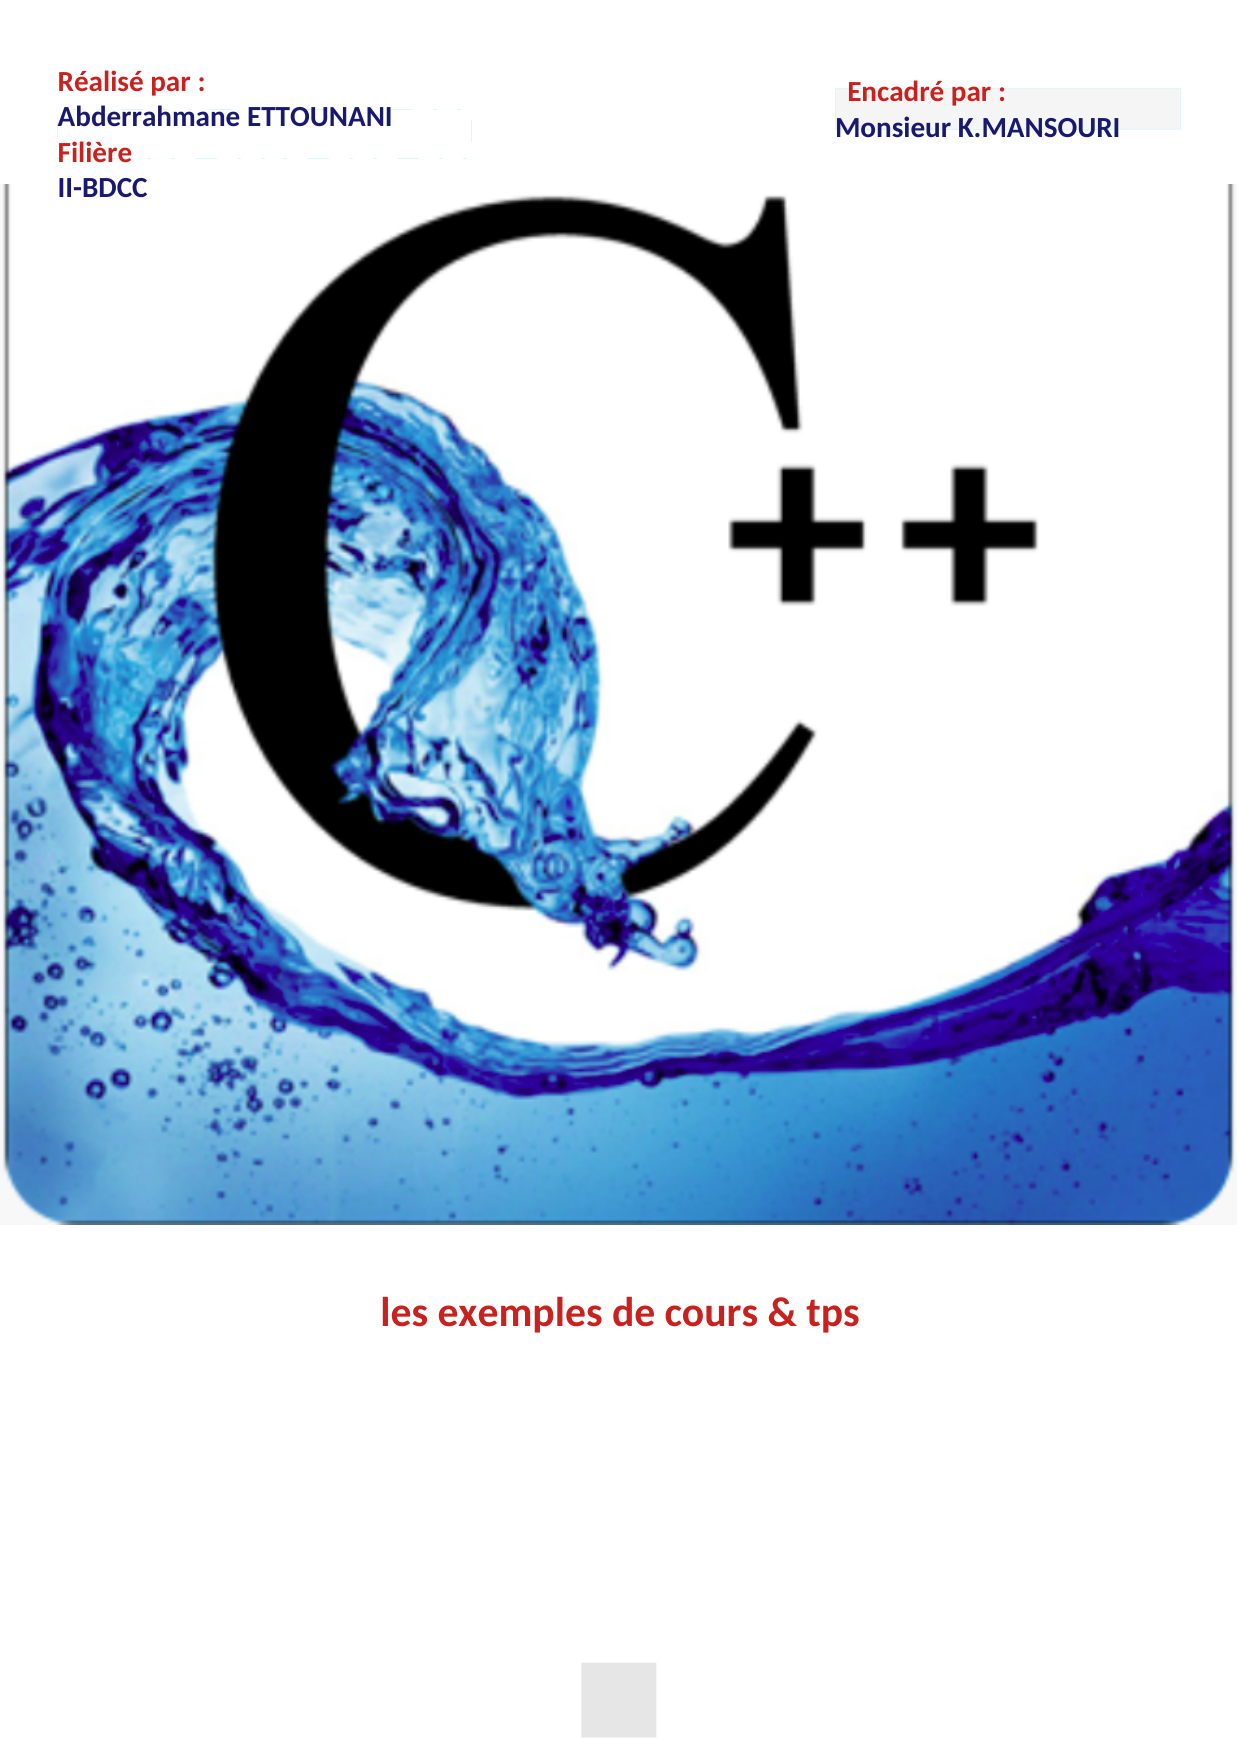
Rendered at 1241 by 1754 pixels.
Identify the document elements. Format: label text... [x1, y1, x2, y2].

picture [103, 184, 112, 194]
text les exemples de cours & tps [147, 1225, 1093, 1337]
text [147, 172, 1093, 184]
picture [0, 184, 1238, 1225]
